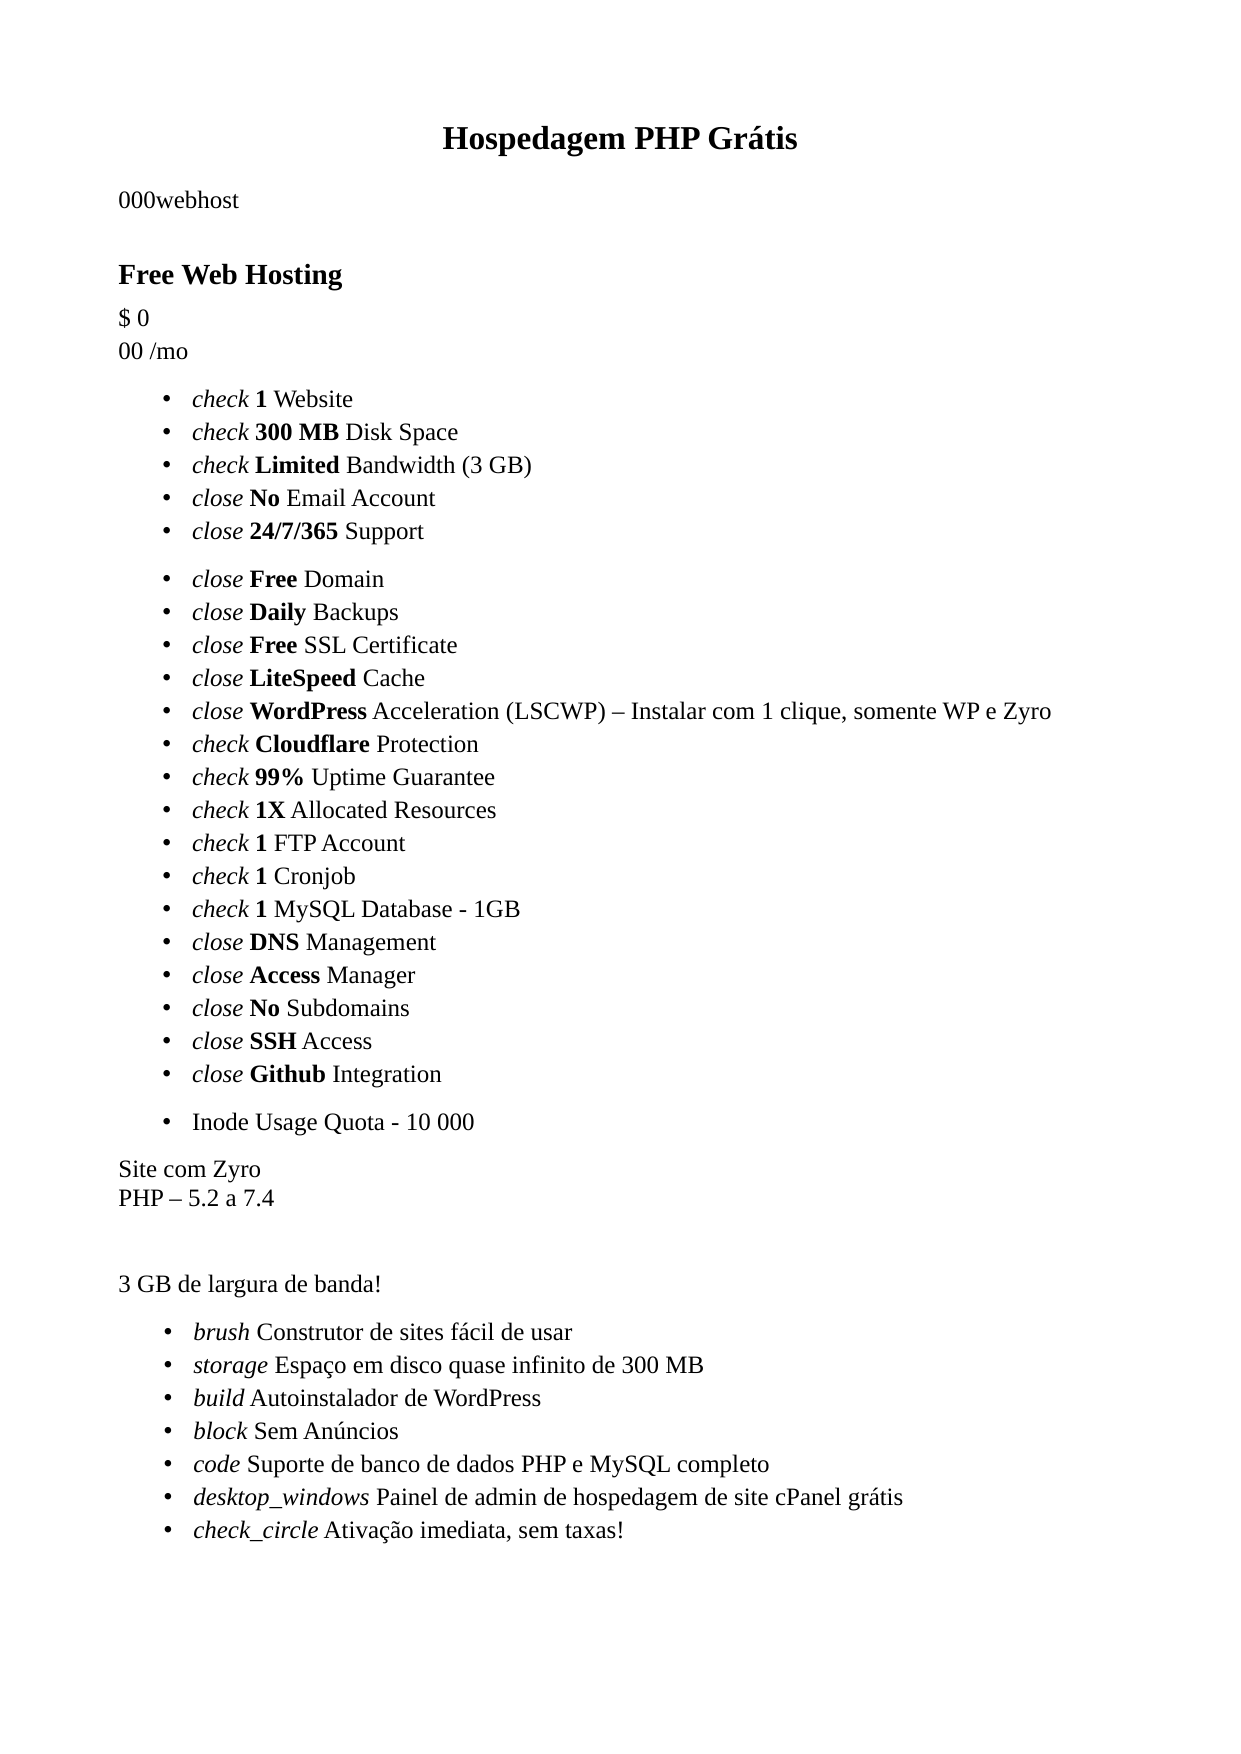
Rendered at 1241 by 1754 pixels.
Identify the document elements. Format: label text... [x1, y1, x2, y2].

list build Autoinstalador de WordPress [164, 1383, 1122, 1412]
list code Suporte de banco de dados PHP e MySQL completo [164, 1449, 1122, 1478]
list brush Construtor de sites fácil de usar [164, 1317, 1122, 1346]
text 3 GB de largura de banda! [118, 1269, 1122, 1298]
list close Github Integration [162, 1059, 1122, 1088]
list check 1 MySQL Database - 1GB [162, 894, 1122, 923]
text PHP – 5.2 a 7.4 [118, 1183, 1122, 1212]
list close WordPress Acceleration (LSCWP) – Instalar com 1 clique, somente WP e Zyro [162, 696, 1122, 724]
list storage Espaço em disco quase infinito de 300 MB [164, 1350, 1122, 1378]
list check Cloudflare Protection [162, 729, 1122, 757]
list close Daily Backups [162, 597, 1122, 625]
text Hospedagem PHP Grátis [118, 118, 1122, 156]
list close SSH Access [162, 1026, 1122, 1055]
text Site com Zyro [118, 1154, 1122, 1183]
list close Access Manager [162, 960, 1122, 989]
text 000webhost [118, 185, 1122, 214]
list Inode Usage Quota - 10 000 [162, 1107, 1122, 1135]
list check_circle Ativação imediata, sem taxas! [164, 1515, 1122, 1544]
text $ 0 [118, 303, 1122, 332]
list close LiteSpeed Cache [162, 663, 1122, 691]
list check 1 Website [162, 384, 1122, 413]
list block Sem Anúncios [164, 1416, 1122, 1444]
list close DNS Management [162, 927, 1122, 956]
list desktop_windows Painel de admin de hospedagem de site cPanel grátis [164, 1482, 1122, 1511]
list check Limited Bandwidth (3 GB) [162, 450, 1122, 479]
list check 1X Allocated Resources [162, 795, 1122, 823]
list close No Subdomains [162, 993, 1122, 1022]
list close No Email Account [162, 483, 1122, 512]
text 00 /mo [118, 336, 1122, 365]
list check 99% Uptime Guarantee [162, 762, 1122, 791]
subtitle Free Web Hosting [118, 257, 1122, 291]
list close 24/7/365 Support [162, 516, 1122, 545]
list check 1 Cronjob [162, 861, 1122, 889]
list close Free SSL Certificate [162, 630, 1122, 658]
list check 1 FTP Account [162, 828, 1122, 857]
list close Free Domain [162, 564, 1122, 592]
list check 300 MB Disk Space [162, 417, 1122, 446]
